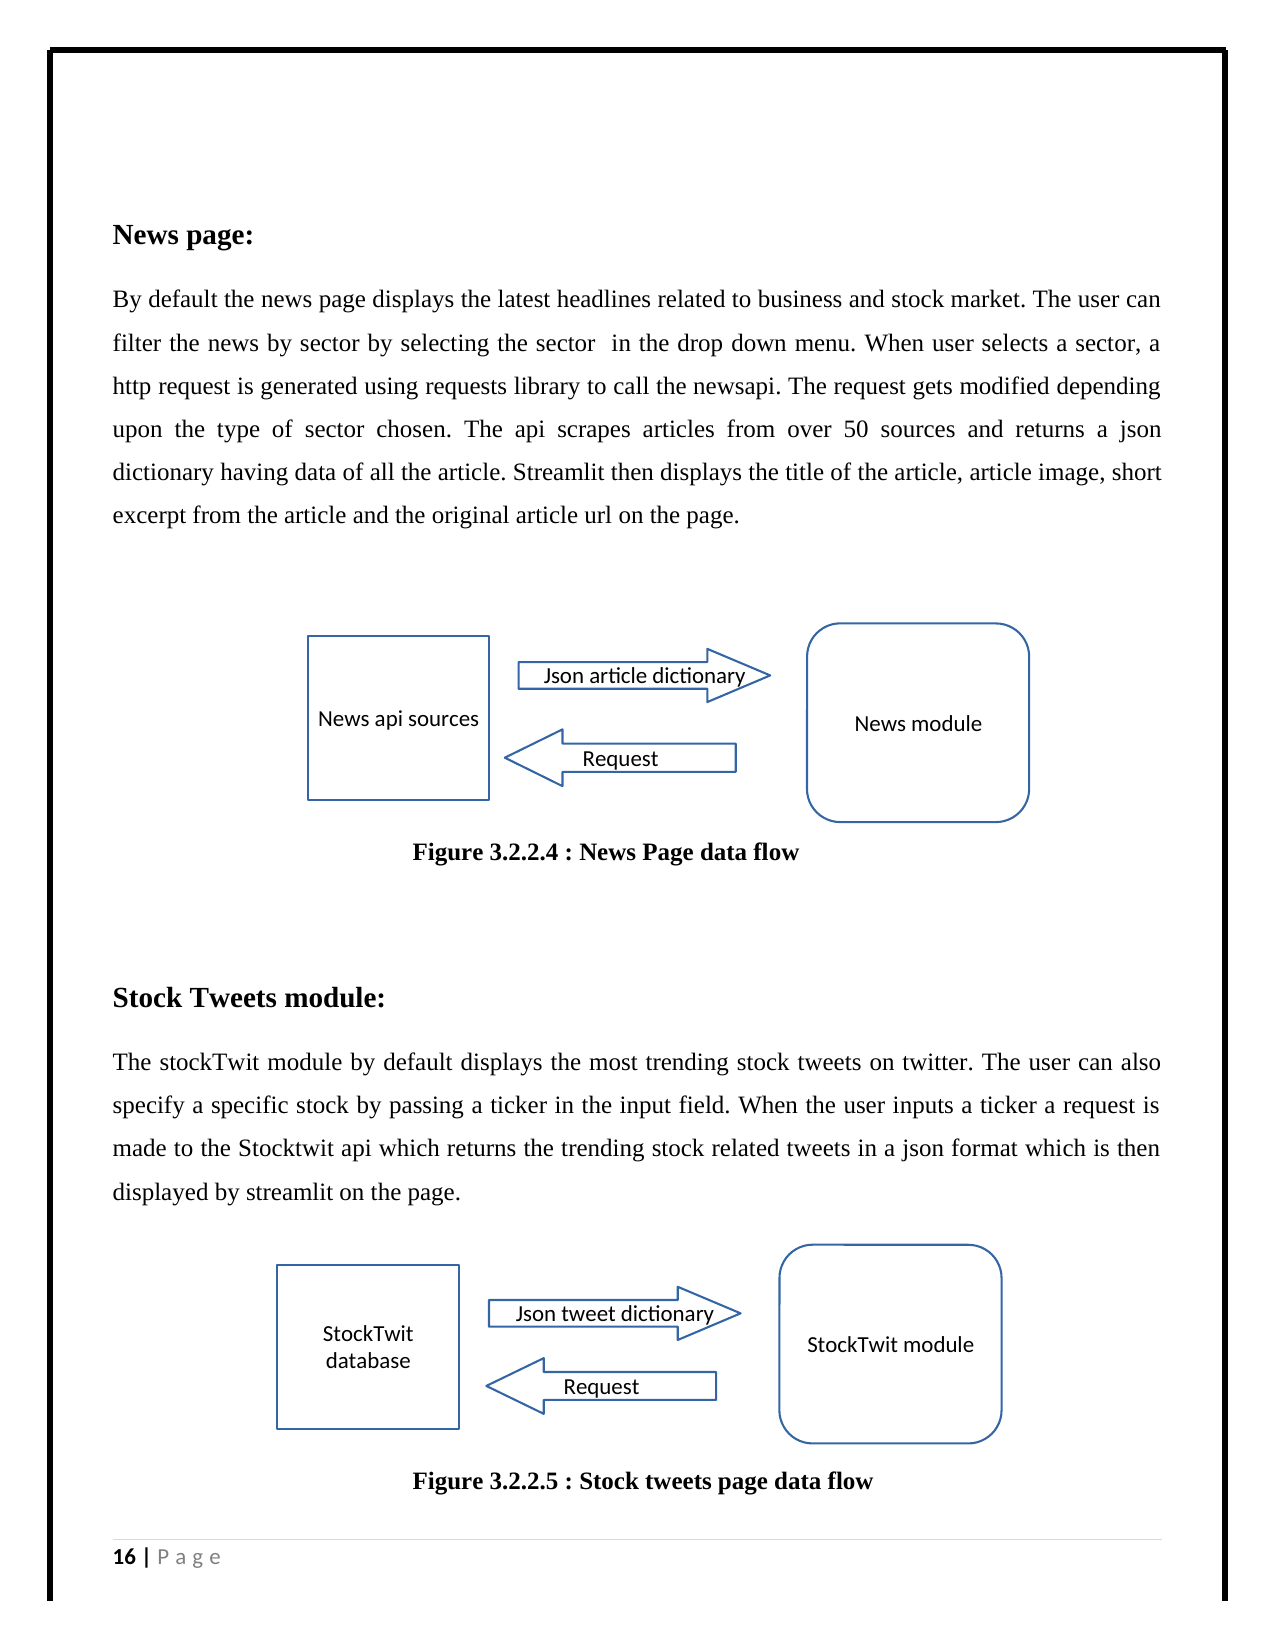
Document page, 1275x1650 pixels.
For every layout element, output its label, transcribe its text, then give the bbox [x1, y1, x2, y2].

text Json article dictionary [519, 662, 769, 689]
text StockTwit database [278, 1319, 458, 1375]
text News api sources [309, 704, 488, 732]
text Figure 3.2.2.4 : News Page data flow [112, 837, 1162, 866]
text Json tweet dictionary [490, 1299, 740, 1327]
text Figure 3.2.2.5 : Stock tweets page data flow [112, 1466, 1162, 1494]
text The stockTwit module by default displays the most trending stock tweets on twitter. The user can also specify a specific stock by passing a ticker in the input field. When the user inputs a ticker a request is made to the Stocktwit api which returns the trending stock related tweets in a json format which is then displayed by streamlit on the page. [112, 1047, 1162, 1205]
text Request [487, 1372, 715, 1400]
text Stock Tweets module: [112, 980, 1162, 1014]
text News module [818, 709, 1018, 737]
text By default the news page displays the latest headlines related to business and stock market. The user can filter the news by sector by selecting the sector in the drop down menu. When user selects a sector, a http request is generated using requests library to call the newsapi. The request gets modified depending upon the type of sector chosen. The api scrapes articles from over 50 sources and returns a json dictionary having data of all the article. Streamlit then displays the title of the article, article image, short excerpt from the article and the original article url on the page. [112, 284, 1162, 529]
text StockTwit module [790, 1330, 991, 1358]
text Request [506, 744, 735, 772]
text News page: [112, 217, 1162, 251]
